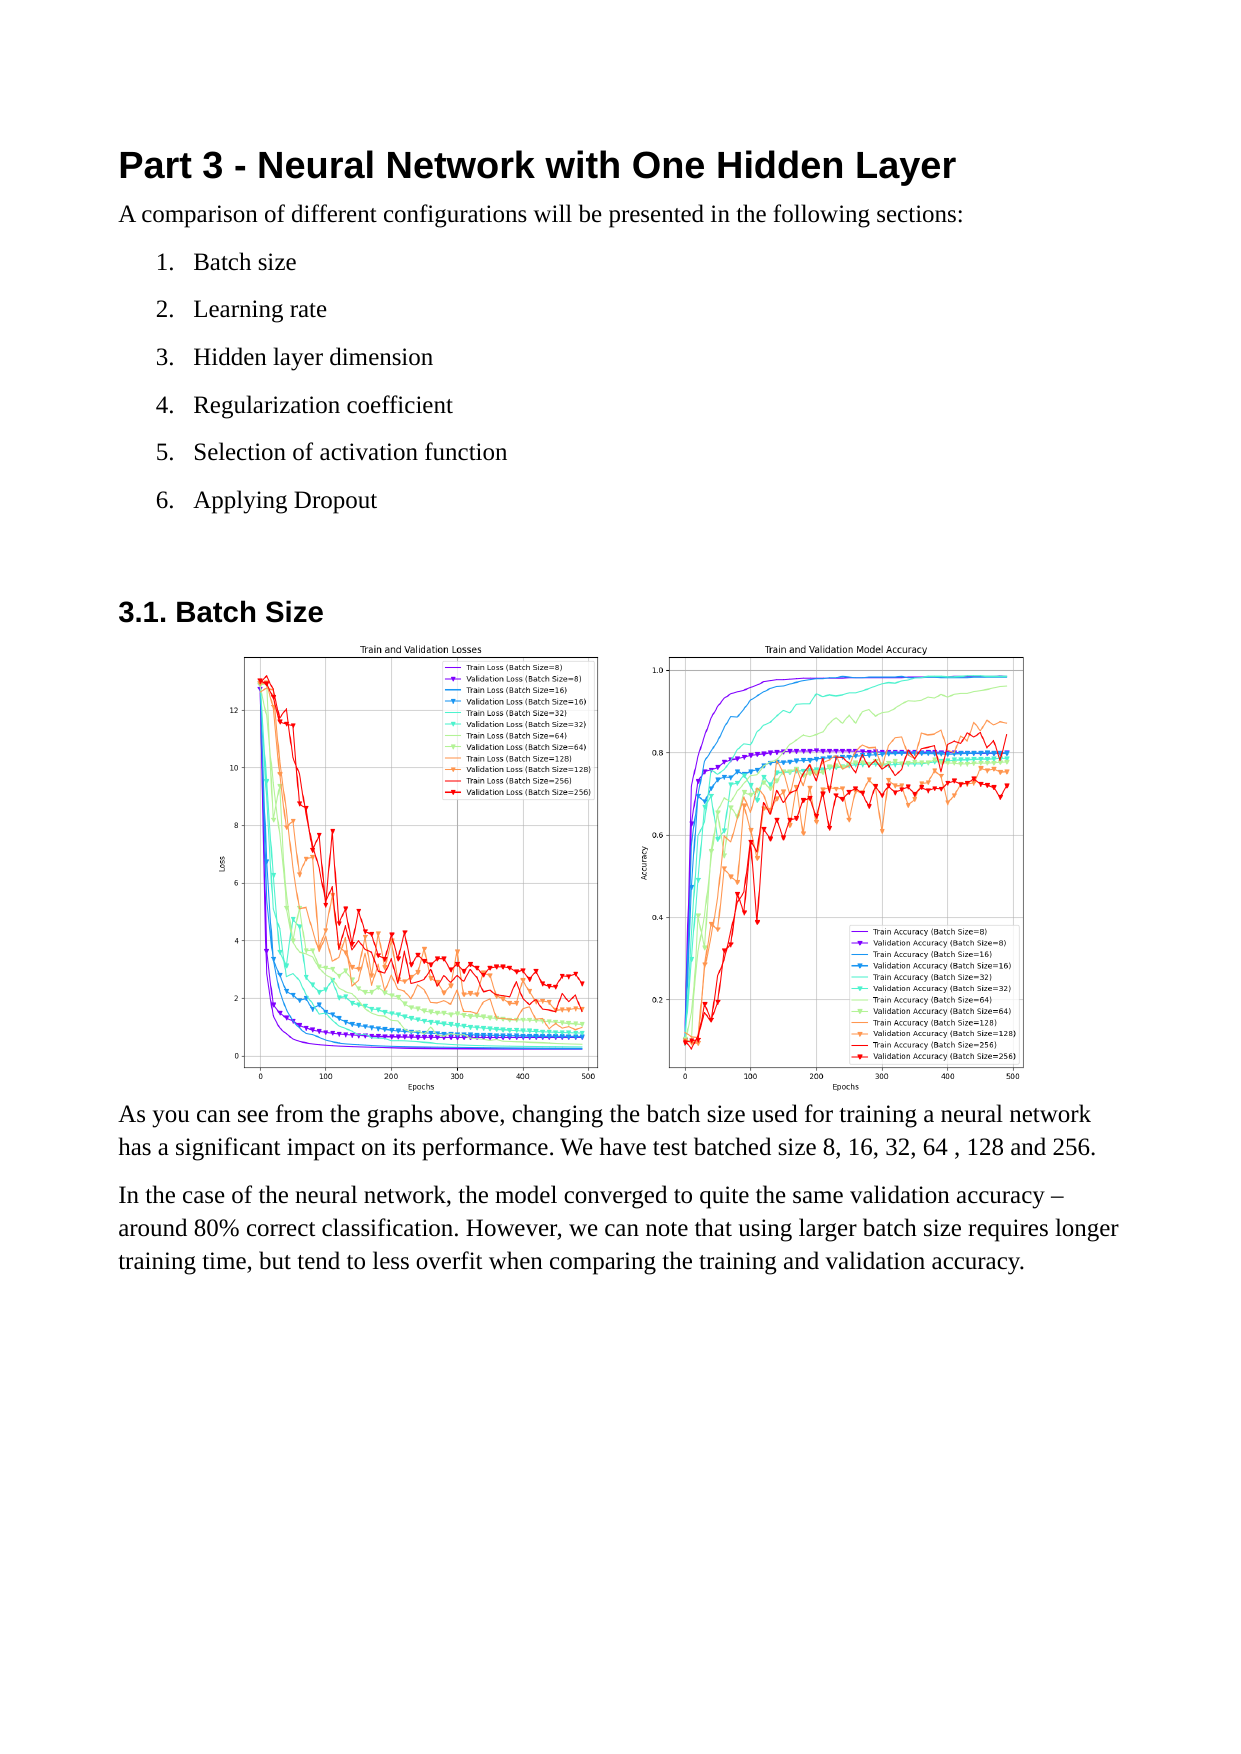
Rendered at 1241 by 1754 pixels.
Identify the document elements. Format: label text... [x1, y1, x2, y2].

list Learning rate [156, 294, 1122, 323]
list Applying Dropout [156, 485, 1122, 514]
subtitle 3.1. Batch Size [118, 595, 1122, 628]
list Hidden layer dimension [156, 342, 1122, 371]
text As you can see from the graphs above, changing the batch size used for training a neural network has a significant impact on its performance. We have test batched size 8, 16, 32, 64 , 128 and 256. [118, 641, 1122, 1161]
picture [208, 639, 1031, 1095]
list Batch size [156, 247, 1122, 276]
subtitle Part 3 - Neural Network with One Hidden Layer [118, 143, 1122, 187]
list Selection of activation function [156, 437, 1122, 466]
text A comparison of different configurations will be presented in the following sections: [118, 199, 1122, 228]
text In the case of the neural network, the model converged to quite the same validation accuracy – around 80% correct classification. However, we can note that using larger batch size requires longer training time, but tend to less overfit when comparing the training and validation accuracy. [118, 1180, 1122, 1274]
list Regularization coefficient [156, 390, 1122, 418]
